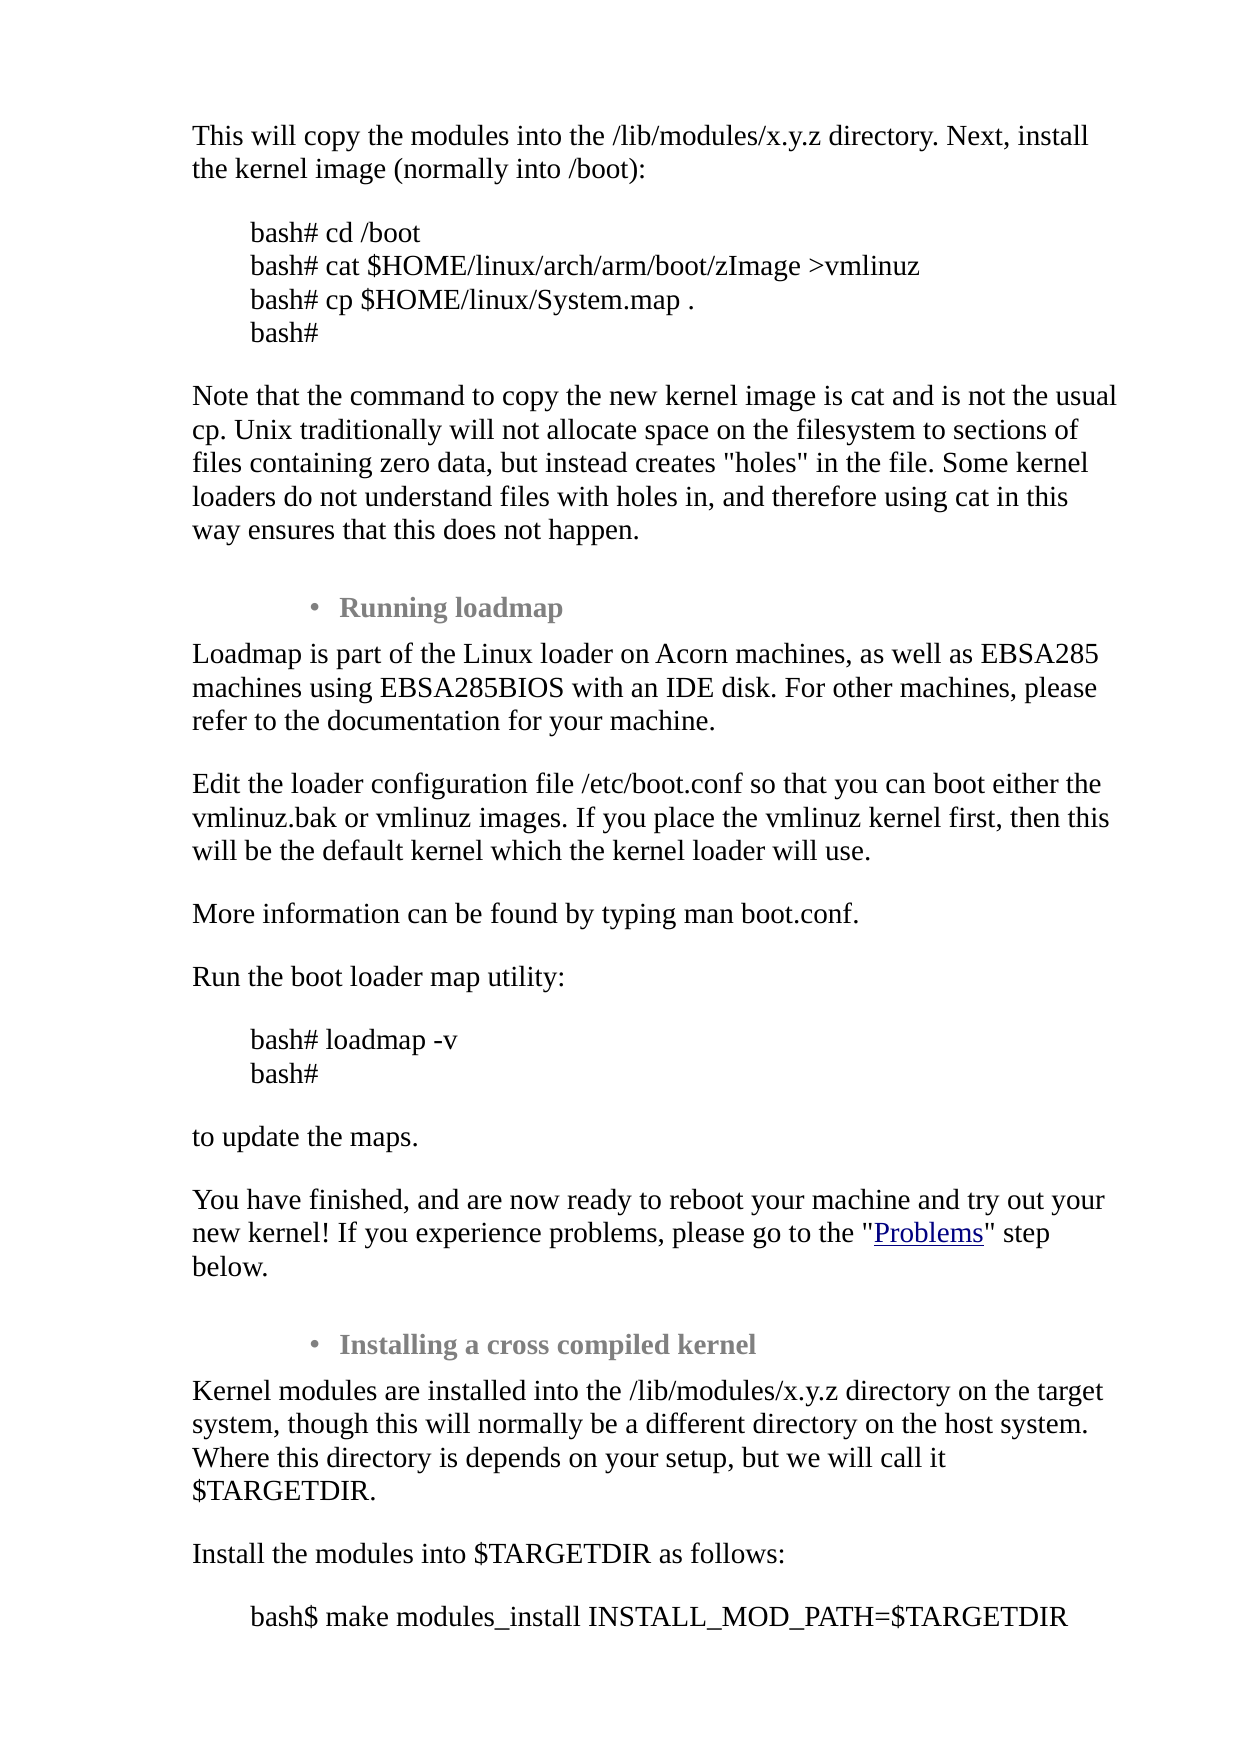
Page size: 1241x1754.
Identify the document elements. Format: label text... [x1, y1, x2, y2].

list This will copy the modules into the /lib/modules/x.y.z directory. Next, install the kernel image (normally into /boot): [162, 118, 1122, 185]
subtitle Installing a cross compiled kernel [309, 1327, 1122, 1360]
list bash# cp $HOME/linux/System.map . [162, 282, 1122, 315]
list bash# [162, 1056, 1122, 1089]
list Kernel modules are installed into the /lib/modules/x.y.z directory on the target system, though this will normally be a different directory on the host system. Where this directory is depends on your setup, but we will call it $TARGETDIR. [162, 1373, 1122, 1507]
subtitle Running loadmap [309, 590, 1122, 624]
list You have finished, and are now ready to reboot your machine and try out your new kernel! If you experience problems, please go to the "Problems" step below. [162, 1182, 1122, 1283]
list bash$ make modules_install INSTALL_MOD_PATH=$TARGETDIR [162, 1599, 1122, 1633]
list bash# [162, 315, 1122, 349]
list Note that the command to copy the new kernel image is cat and is not the usual cp. Unix traditionally will not allocate space on the filesystem to sections of files containing zero data, but instead creates "holes" in the file. Some kernel loaders do not understand files with holes in, and therefore using cat in this way ensures that this does not happen. [162, 378, 1122, 546]
list Run the boot loader map utility: [162, 959, 1122, 993]
list Edit the loader configuration file /etc/boot.conf so that you can boot either the vmlinuz.bak or vmlinuz images. If you place the vmlinuz kernel first, then this will be the default kernel which the kernel loader will use. [162, 766, 1122, 867]
list Loadmap is part of the Linux loader on Acorn machines, as well as EBSA285 machines using EBSA285BIOS with an IDE disk. For other machines, please refer to the documentation for your machine. [162, 636, 1122, 737]
list bash# cat $HOME/linux/arch/arm/boot/zImage >vmlinuz [162, 248, 1122, 282]
list to update the maps. [162, 1119, 1122, 1153]
list More information can be found by typing man boot.conf. [162, 896, 1122, 930]
list bash# cd /boot [162, 215, 1122, 248]
list Install the modules into $TARGETDIR as follows: [162, 1537, 1122, 1570]
list bash# loadmap -v [162, 1022, 1122, 1056]
